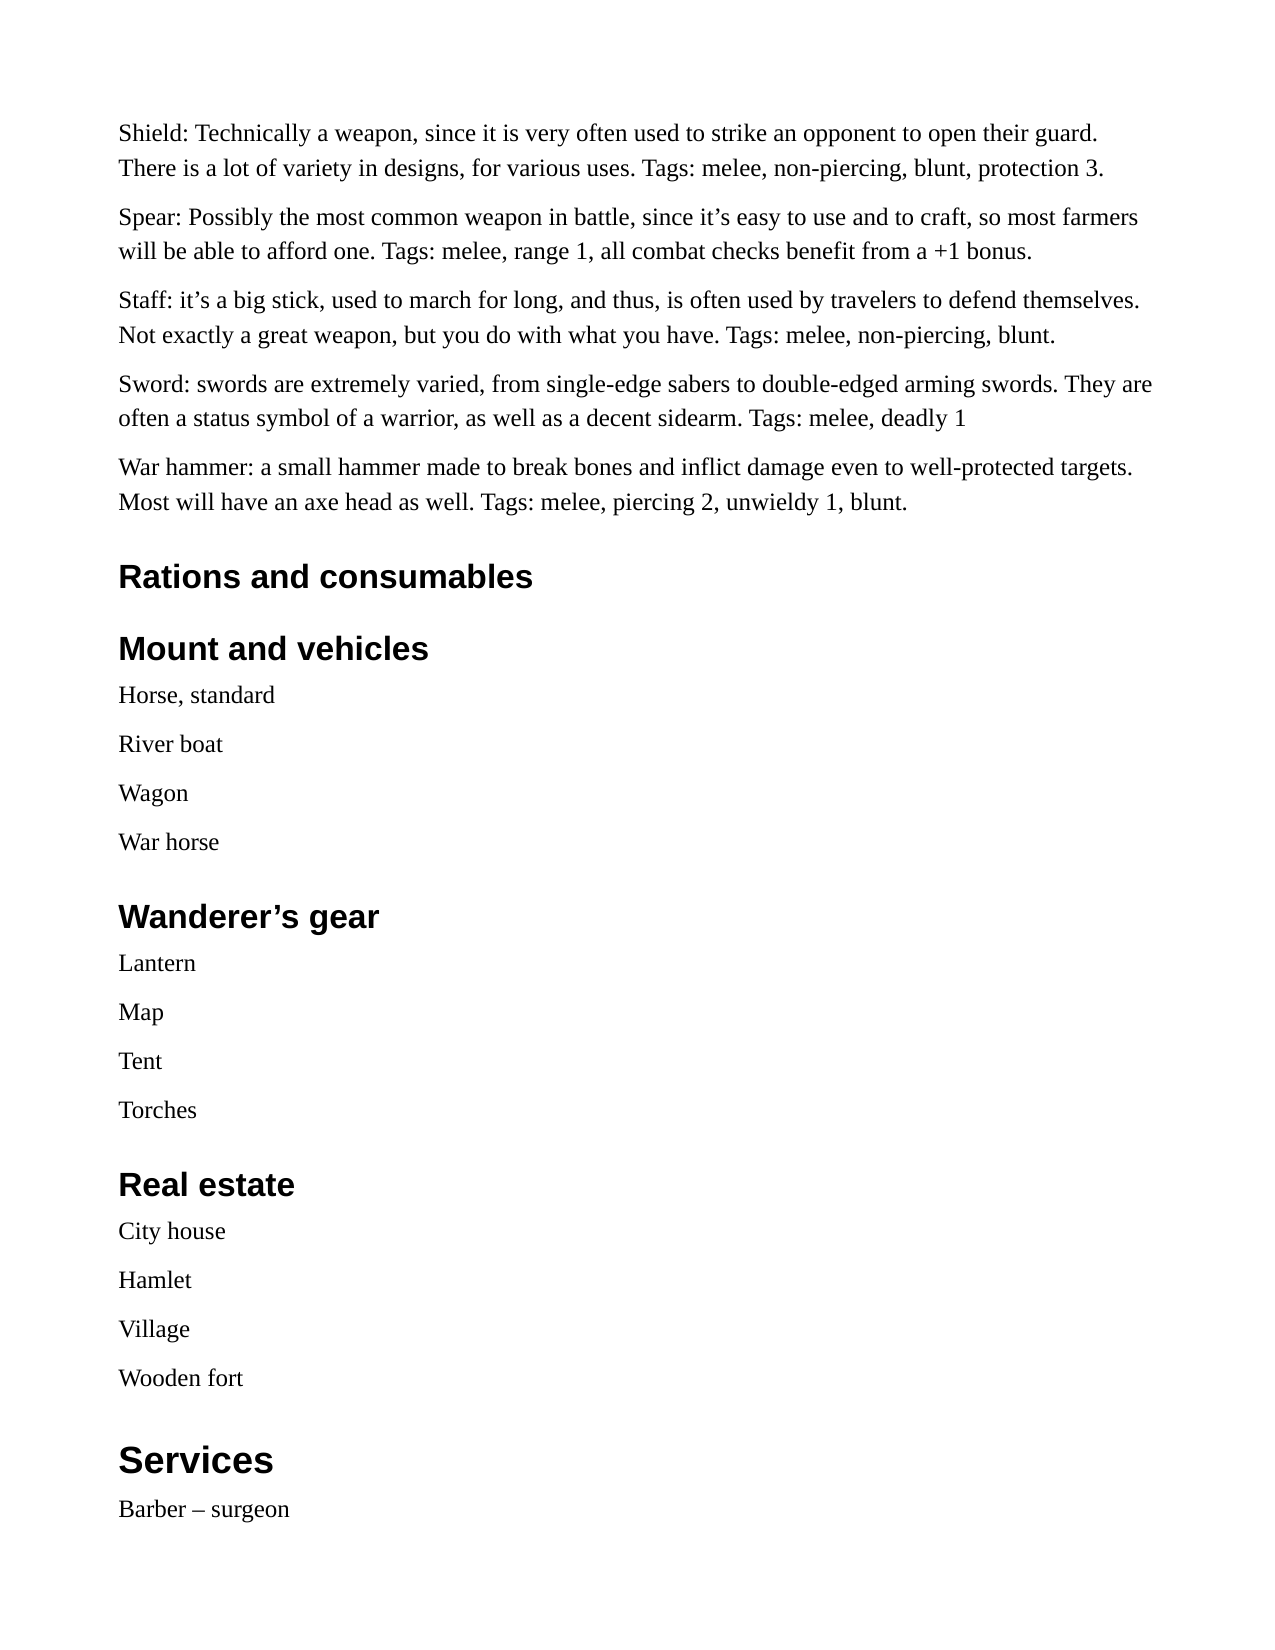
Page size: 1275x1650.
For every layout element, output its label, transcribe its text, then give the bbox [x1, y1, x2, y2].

subtitle Wanderer’s gear [118, 897, 1157, 936]
text War horse [118, 827, 1157, 856]
text Wagon [118, 778, 1157, 807]
text Tent [118, 1046, 1157, 1075]
subtitle Mount and vehicles [118, 629, 1157, 667]
text City house [118, 1216, 1157, 1245]
text Hamlet [118, 1265, 1157, 1294]
text Staff: it’s a big stick, used to march for long, and thus, is often used by travelers to defend themselves. Not exactly a great weapon, but you do with what you have. Tags: melee, non-piercing, blunt. [118, 285, 1157, 348]
subtitle Rations and consumables [118, 557, 1157, 595]
text War hammer: a small hammer made to break bones and inflict damage even to well-protected targets. Most will have an axe head as well. Tags: melee, piercing 2, unwieldy 1, blunt. [118, 452, 1157, 516]
text Map [118, 997, 1157, 1026]
text Horse, standard [118, 680, 1157, 708]
text Shield: Technically a weapon, since it is very often used to strike an opponent to open their guard. There is a lot of variety in designs, for various uses. Tags: melee, non-piercing, blunt, protection 3. [118, 118, 1157, 181]
text River boat [118, 729, 1157, 758]
text Barber – surgeon [118, 1494, 1157, 1522]
text Wooden fort [118, 1363, 1157, 1392]
text Sword: swords are extremely varied, from single-edge sabers to double-edged arming swords. They are often a status symbol of a warrior, as well as a decent sidearm. Tags: melee, deadly 1 [118, 369, 1157, 432]
text Village [118, 1314, 1157, 1343]
text Lantern [118, 948, 1157, 977]
text Torches [118, 1095, 1157, 1124]
text Spear: Possibly the most common weapon in battle, since it’s easy to use and to craft, so most farmers will be able to afford one. Tags: melee, range 1, all combat checks benefit from a +1 bonus. [118, 202, 1157, 265]
subtitle Real estate [118, 1165, 1157, 1204]
subtitle Services [118, 1437, 1157, 1481]
